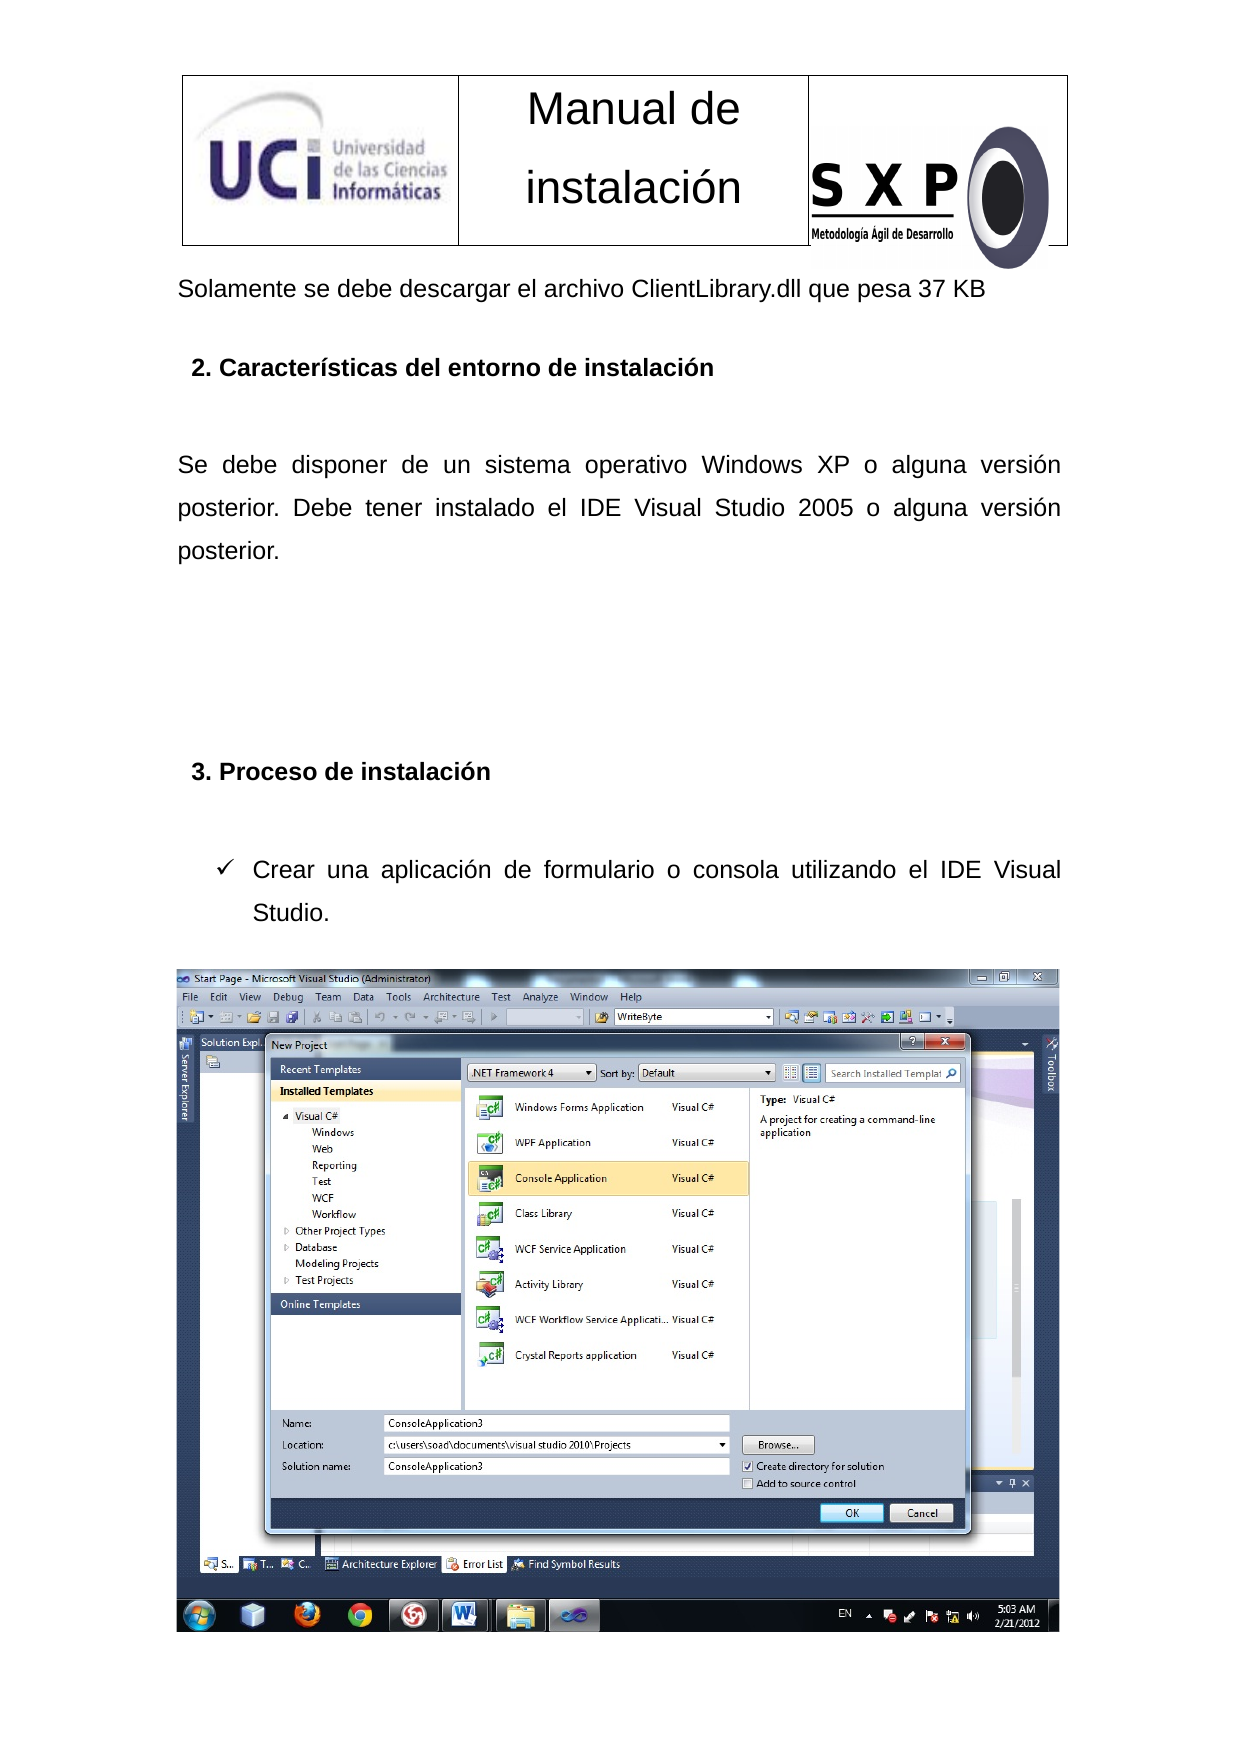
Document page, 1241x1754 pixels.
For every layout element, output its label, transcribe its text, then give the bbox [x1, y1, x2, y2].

list Crear una aplicación de formulario o consola utilizando el IDE Visual Studio. [215, 855, 1063, 927]
text Se debe disponer de un sistema operativo Windows XP o alguna versión posterior. Debe tener instalado el IDE Visual Studio 2005 o alguna versión posterior. [177, 450, 1063, 565]
text 3. Proceso de instalación [177, 757, 1063, 786]
text Solamente se debe descargar el archivo ClientLibrary.dll que pesa 37 KB [177, 274, 1063, 303]
text 2. Características del entorno de instalación [177, 353, 1063, 382]
